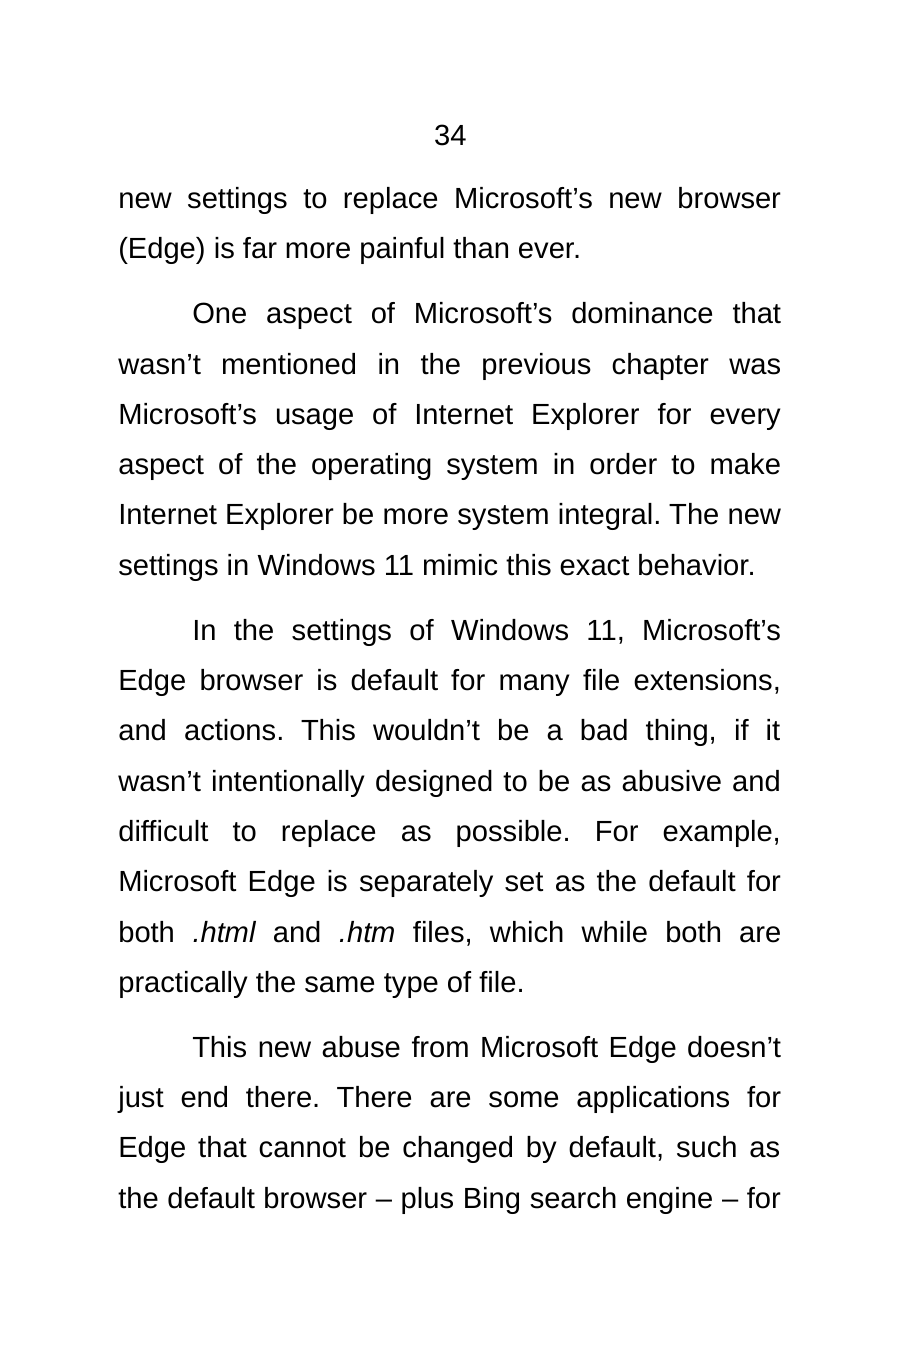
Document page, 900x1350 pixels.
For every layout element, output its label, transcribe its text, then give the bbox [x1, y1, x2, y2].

text In the settings of Windows 11, Microsoft’s Edge browser is default for many file extensions, and actions. This wouldn’t be a bad thing, if it wasn’t intentionally designed to be as abusive and difficult to replace as possible. For example, Microsoft Edge is separately set as the default for both .html and .htm files, which while both are practically the same type of file. [118, 613, 782, 998]
text new settings to replace Microsoft’s new browser (Edge) is far more painful than ever. [118, 181, 782, 265]
text This new abuse from Microsoft Edge doesn’t just end there. There are some applications for Edge that cannot be changed by default, such as the default browser – plus Bing search engine – for [118, 1030, 782, 1214]
text One aspect of Microsoft’s dominance that wasn’t mentioned in the previous chapter was Microsoft’s usage of Internet Explorer for every aspect of the operating system in order to make Internet Explorer be more system integral. The new settings in Windows 11 mimic this exact behavior. [118, 296, 782, 581]
